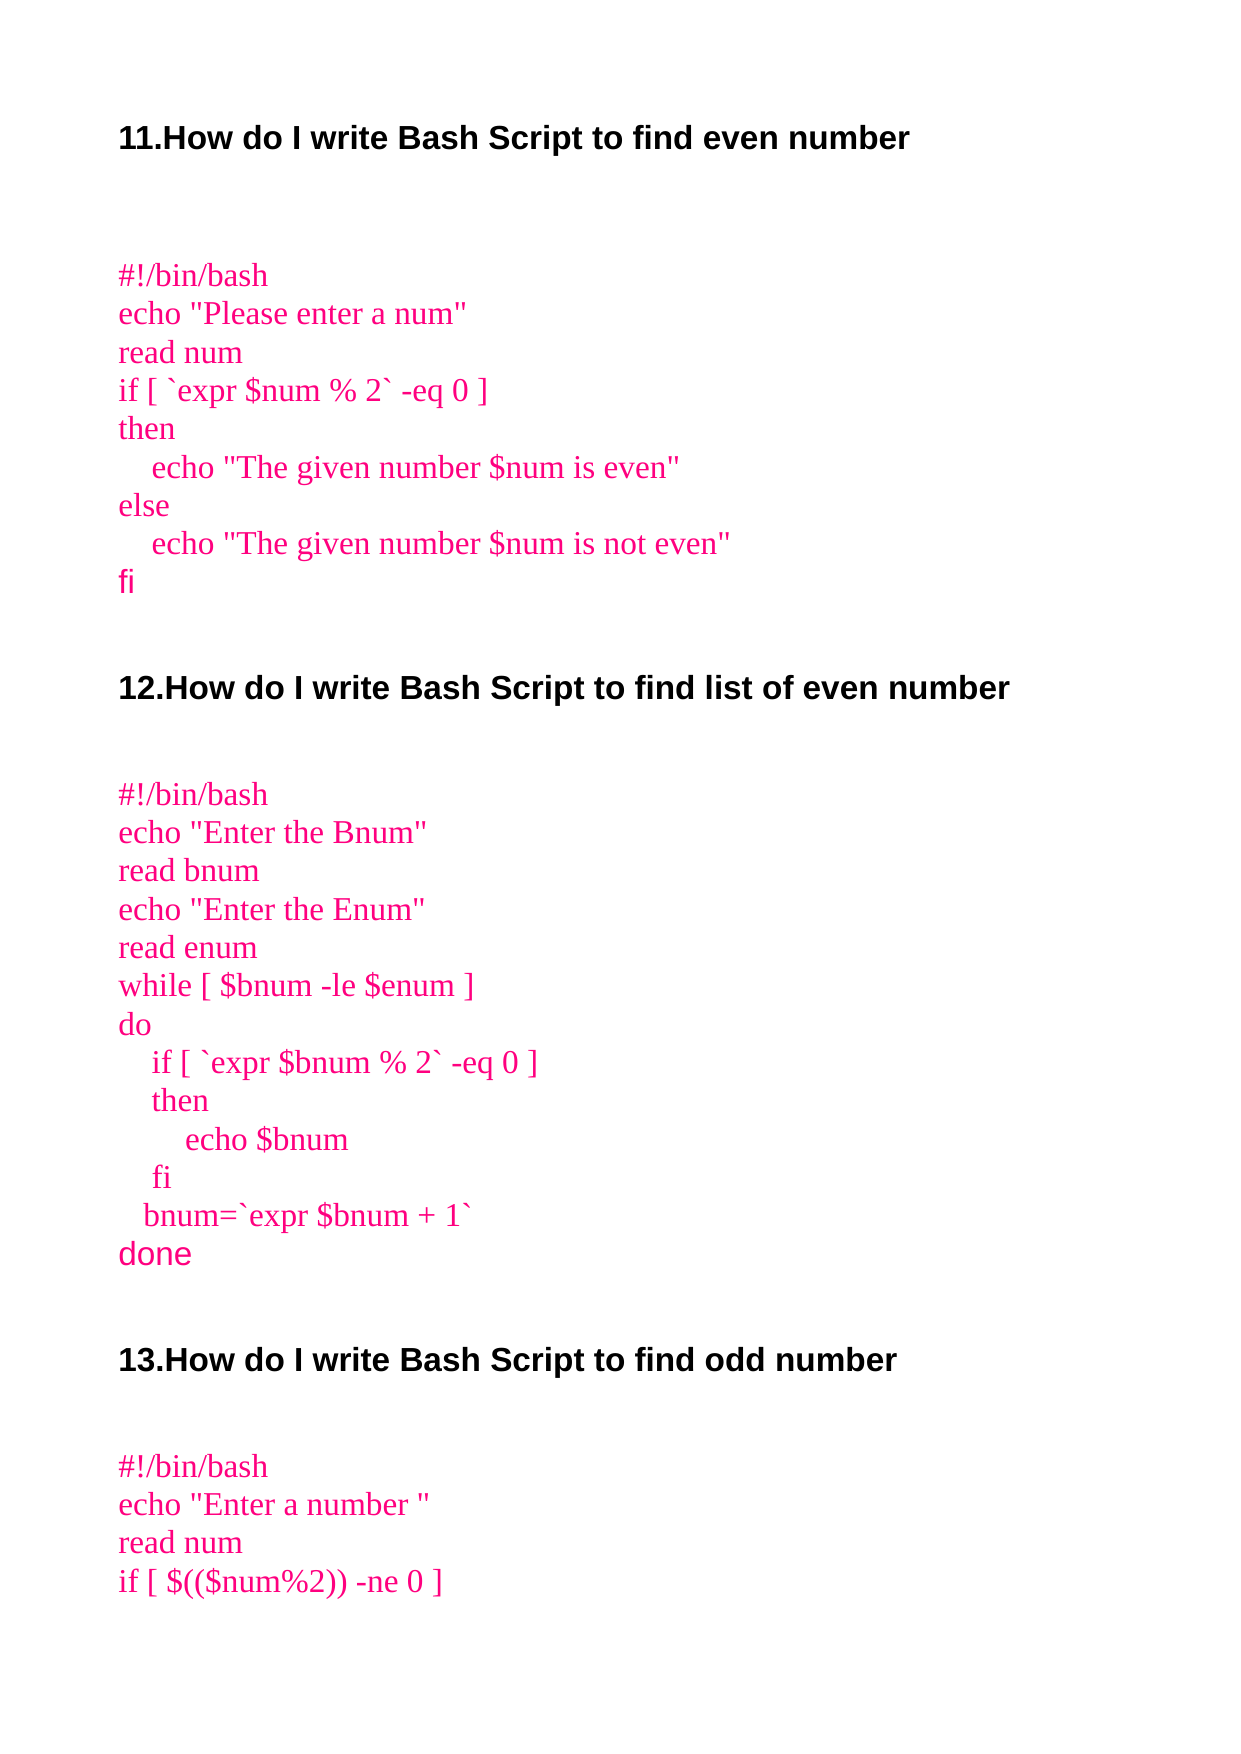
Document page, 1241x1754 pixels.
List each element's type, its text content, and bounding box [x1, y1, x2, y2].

text if [ $(($num%2)) -ne 0 ] [118, 1561, 1122, 1599]
text echo "Please enter a num" [118, 294, 1122, 332]
text if [ `expr $num % 2` -eq 0 ] [118, 370, 1122, 409]
text then [118, 1081, 1122, 1119]
text read enum [118, 927, 1122, 966]
text echo "Enter the Enum" [118, 889, 1122, 927]
text echo $bnum [118, 1119, 1122, 1157]
text bnum=`expr $bnum + 1` [118, 1196, 1122, 1234]
text do [118, 1004, 1122, 1042]
text read bnum [118, 851, 1122, 889]
text else [118, 485, 1122, 524]
text 12.How do I write Bash Script to find list of even number [118, 668, 1122, 706]
text #!/bin/bash [118, 255, 1122, 294]
text echo "The given number $num is not even" [118, 524, 1122, 562]
text #!/bin/bash [118, 774, 1122, 812]
text #!/bin/bash [118, 1446, 1122, 1484]
text read num [118, 332, 1122, 370]
text echo "Enter the Bnum" [118, 812, 1122, 851]
text echo "Enter a number " [118, 1484, 1122, 1523]
text read num [118, 1523, 1122, 1561]
text fi [118, 1157, 1122, 1196]
text fi [118, 562, 1122, 600]
text 13.How do I write Bash Script to find odd number [118, 1340, 1122, 1378]
text echo "The given number $num is even" [118, 447, 1122, 485]
text done [118, 1234, 1122, 1272]
text while [ $bnum -le $enum ] [118, 966, 1122, 1004]
text 11.How do I write Bash Script to find even number [118, 118, 1122, 157]
text if [ `expr $bnum % 2` -eq 0 ] [118, 1042, 1122, 1081]
text then [118, 409, 1122, 447]
